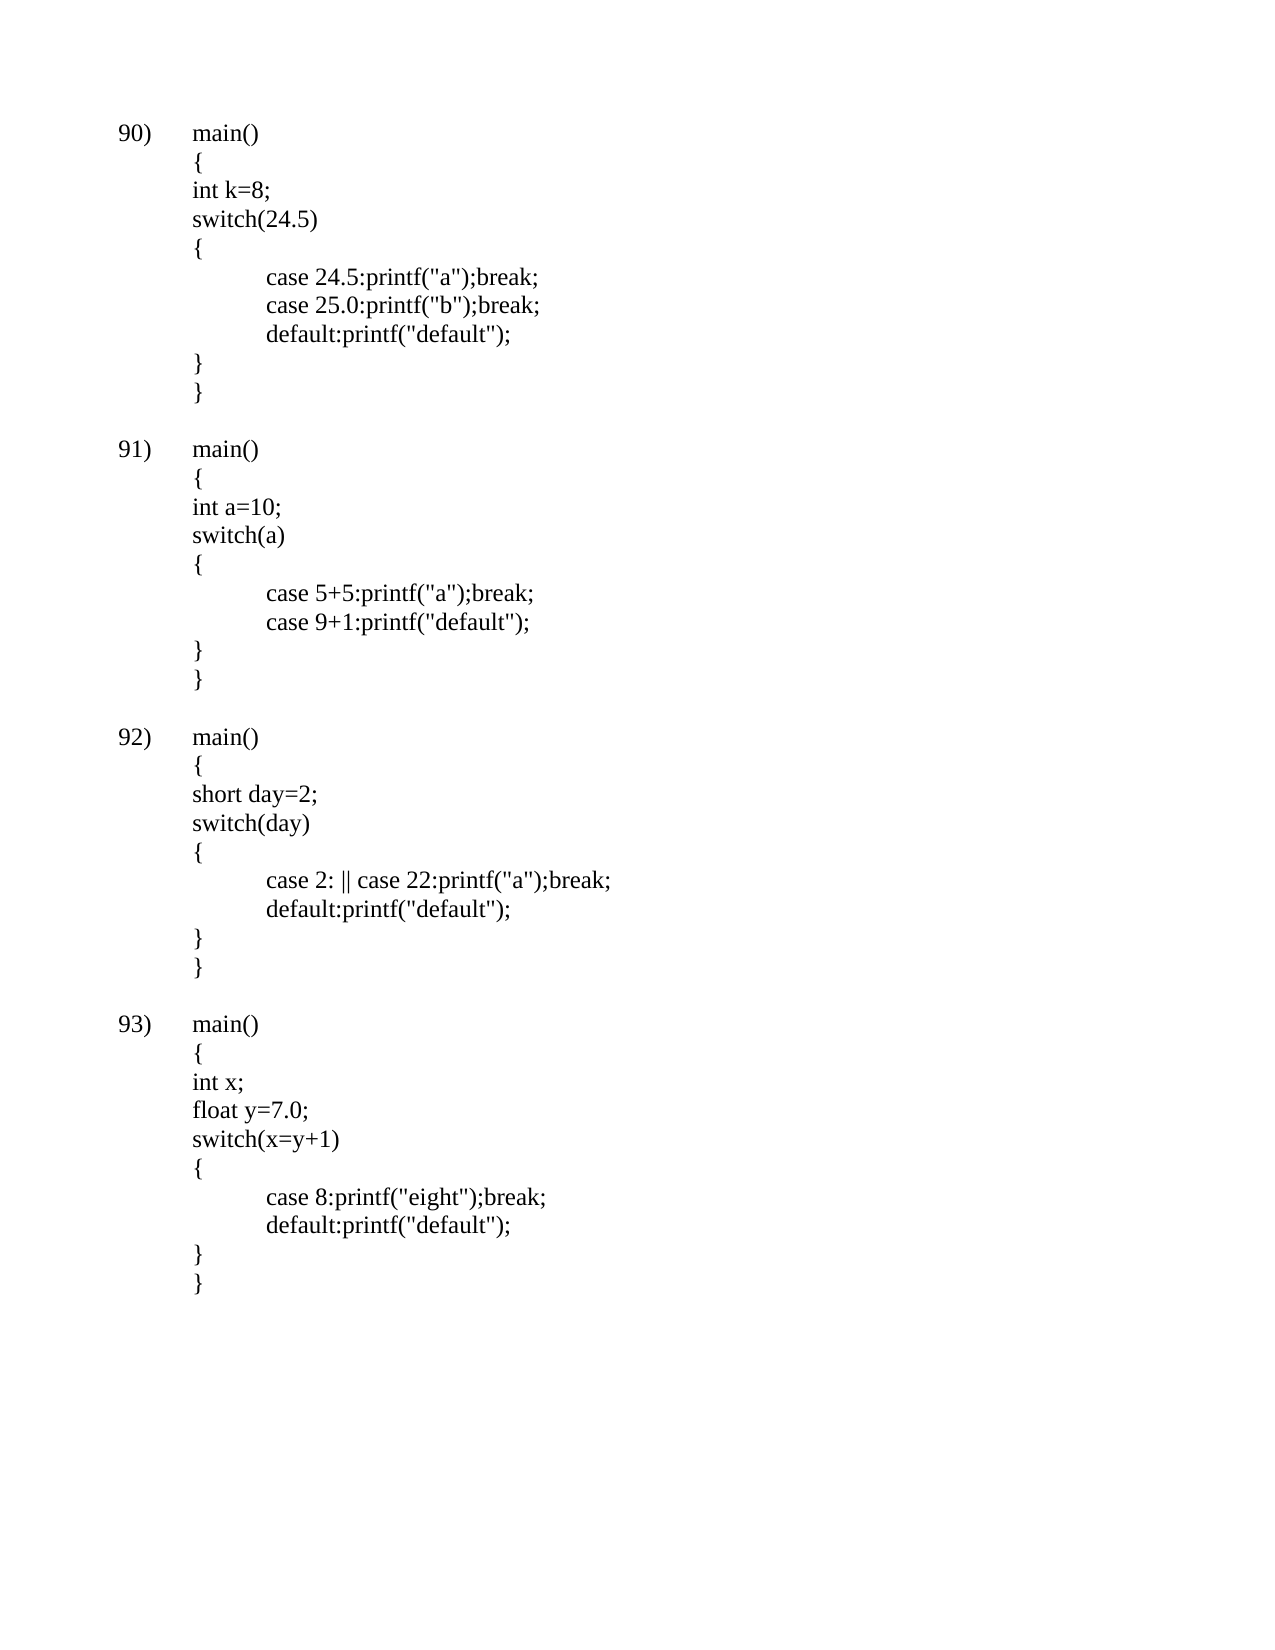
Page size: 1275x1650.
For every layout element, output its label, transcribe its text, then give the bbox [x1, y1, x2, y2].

text default:printf("default"); [118, 1211, 1157, 1239]
text int x; [118, 1067, 1157, 1096]
text { [118, 1153, 1157, 1182]
text 90) main() [118, 118, 1157, 147]
text { [118, 751, 1157, 779]
text int k=8; [118, 176, 1157, 204]
text switch(24.5) [118, 204, 1157, 233]
text short day=2; [118, 779, 1157, 808]
text } [118, 923, 1157, 952]
text switch(x=y+1) [118, 1124, 1157, 1153]
text case 2: || case 22:printf("a");break; [118, 866, 1157, 894]
text float y=7.0; [118, 1096, 1157, 1124]
text { [118, 1038, 1157, 1067]
text case 25.0:printf("b");break; [118, 291, 1157, 319]
text { [118, 837, 1157, 866]
text 93) main() [118, 1009, 1157, 1038]
text default:printf("default"); [118, 319, 1157, 348]
text } [118, 1239, 1157, 1268]
text } [118, 1268, 1157, 1297]
text { [118, 549, 1157, 578]
text } [118, 377, 1157, 406]
text } [118, 348, 1157, 377]
text } [118, 952, 1157, 981]
text { [118, 233, 1157, 262]
text case 5+5:printf("a");break; [118, 578, 1157, 607]
text switch(a) [118, 521, 1157, 549]
text { [118, 147, 1157, 176]
text 91) main() [118, 434, 1157, 463]
text int a=10; [118, 492, 1157, 521]
text } [118, 664, 1157, 693]
text 92) main() [118, 722, 1157, 751]
text case 8:printf("eight");break; [118, 1182, 1157, 1211]
text case 9+1:printf("default"); [118, 607, 1157, 636]
text { [118, 463, 1157, 492]
text default:printf("default"); [118, 894, 1157, 923]
text } [118, 636, 1157, 664]
text case 24.5:printf("a");break; [118, 262, 1157, 291]
text switch(day) [118, 808, 1157, 837]
